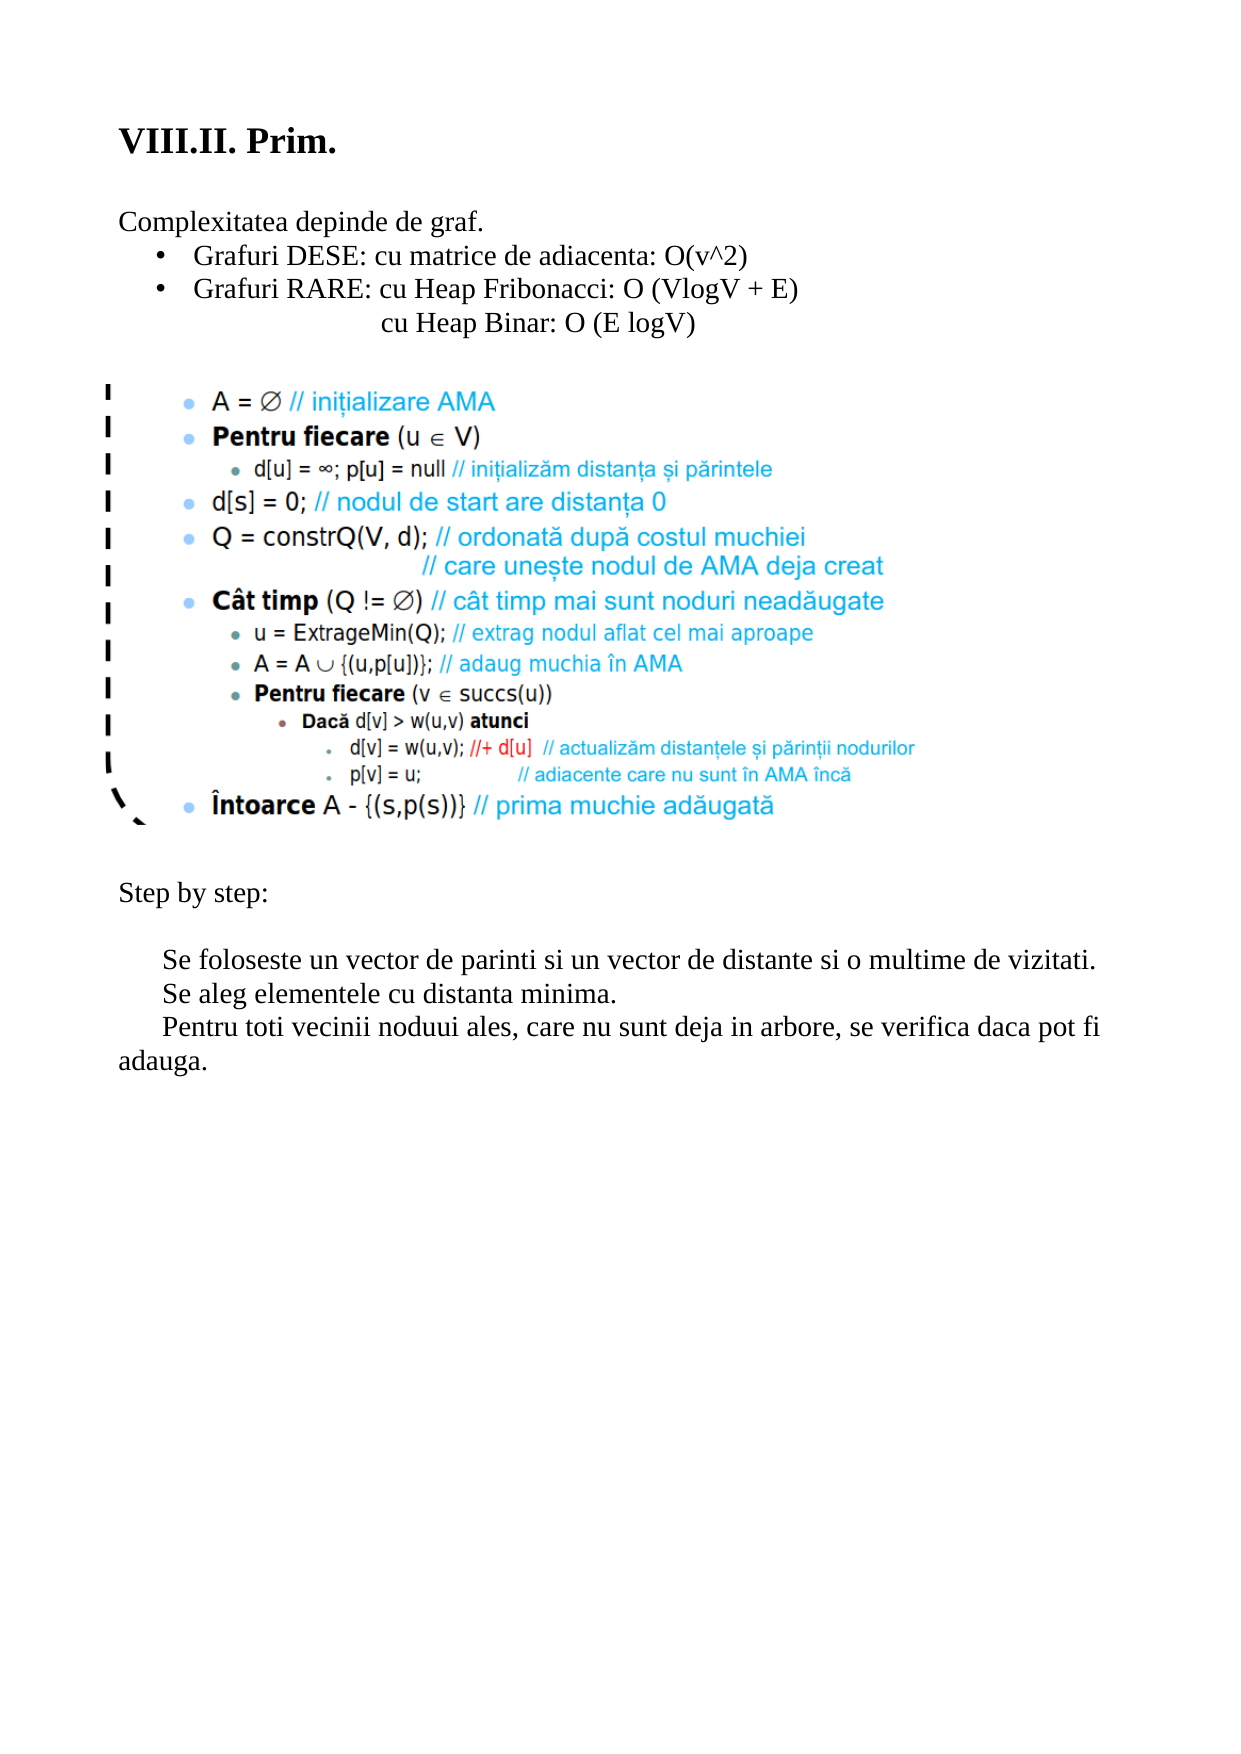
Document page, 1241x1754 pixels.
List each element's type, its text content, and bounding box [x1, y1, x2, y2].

text VIII.II. Prim. [118, 118, 1122, 161]
text Step by step: [118, 875, 1122, 909]
text Complexitatea depinde de graf. [118, 204, 1122, 238]
list Grafuri RARE: cu Heap Fribonacci: O (VlogV + E) [156, 272, 1122, 305]
list Grafuri DESE: cu matrice de adiacenta: O(v^2) [156, 238, 1122, 272]
text Se foloseste un vector de parinti si un vector de distante si o multime de vizitati. [118, 942, 1122, 976]
text Se aleg elementele cu distanta minima. [118, 976, 1122, 1009]
text cu Heap Binar: O (E logV) [118, 305, 1122, 339]
picture [105, 384, 936, 825]
text Pentru toti vecinii noduui ales, care nu sunt deja in arbore, se verifica daca pot fi adauga. [118, 1009, 1122, 1077]
